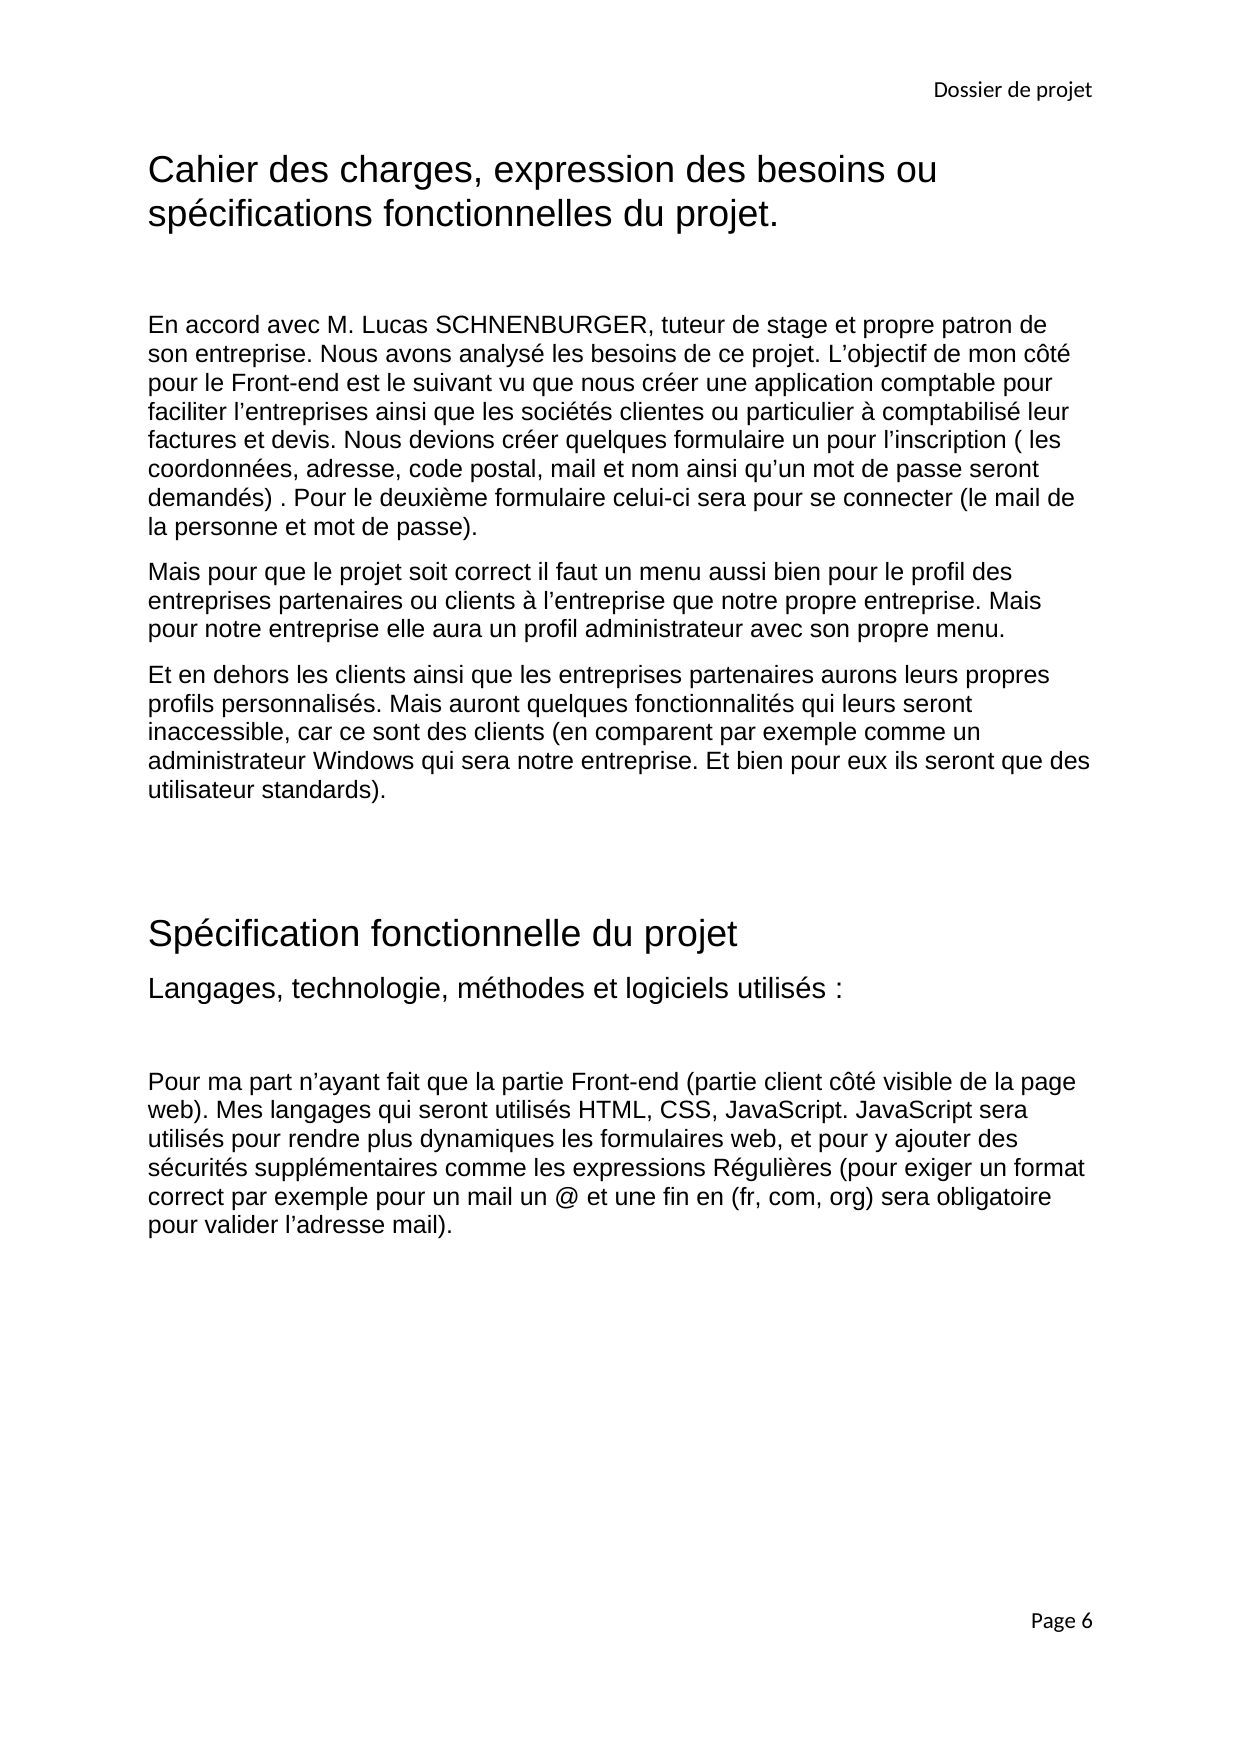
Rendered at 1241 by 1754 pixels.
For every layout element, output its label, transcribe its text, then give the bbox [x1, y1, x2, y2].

text Mais pour que le projet soit correct il faut un menu aussi bien pour le profil des entreprises partenaires ou clients à l’entreprise que notre propre entreprise. Mais pour notre entreprise elle aura un profil administrateur avec son propre menu. [148, 557, 1093, 643]
text Et en dehors les clients ainsi que les entreprises partenaires aurons leurs propres profils personnalisés. Mais auront quelques fonctionnalités qui leurs seront inaccessible, car ce sont des clients (en comparent par exemple comme un administrateur Windows qui sera notre entreprise. Et bien pour eux ils seront que des utilisateur standards). [148, 660, 1093, 804]
text Pour ma part n’ayant fait que la partie Front-end (partie client côté visible de la page web). Mes langages qui seront utilisés HTML, CSS, JavaScript. JavaScript sera utilisés pour rendre plus dynamiques les formulaires web, et pour y ajouter des sécurités supplémentaires comme les expressions Régulières (pour exiger un format correct par exemple pour un mail un @ et une fin en (fr, com, org) sera obligatoire pour valider l’adresse mail). [148, 1067, 1093, 1239]
text En accord avec M. Lucas SCHNENBURGER, tuteur de stage et propre patron de son entreprise. Nous avons analysé les besoins de ce projet. L’objectif de mon côté pour le Front-end est le suivant vu que nous créer une application comptable pour faciliter l’entreprises ainsi que les sociétés clientes ou particulier à comptabilisé leur factures et devis. Nous devions créer quelques formulaire un pour l’inscription ( les coordonnées, adresse, code postal, mail et nom ainsi qu’un mot de passe seront demandés) . Pour le deuxième formulaire celui-ci sera pour se connecter (le mail de la personne et mot de passe). [148, 310, 1093, 540]
text Cahier des charges, expression des besoins ou spécifications fonctionnelles du projet. [148, 148, 1093, 234]
text Langages, technologie, méthodes et logiciels utilisés : [148, 971, 1093, 1004]
text Spécification fonctionnelle du projet [148, 911, 1093, 954]
